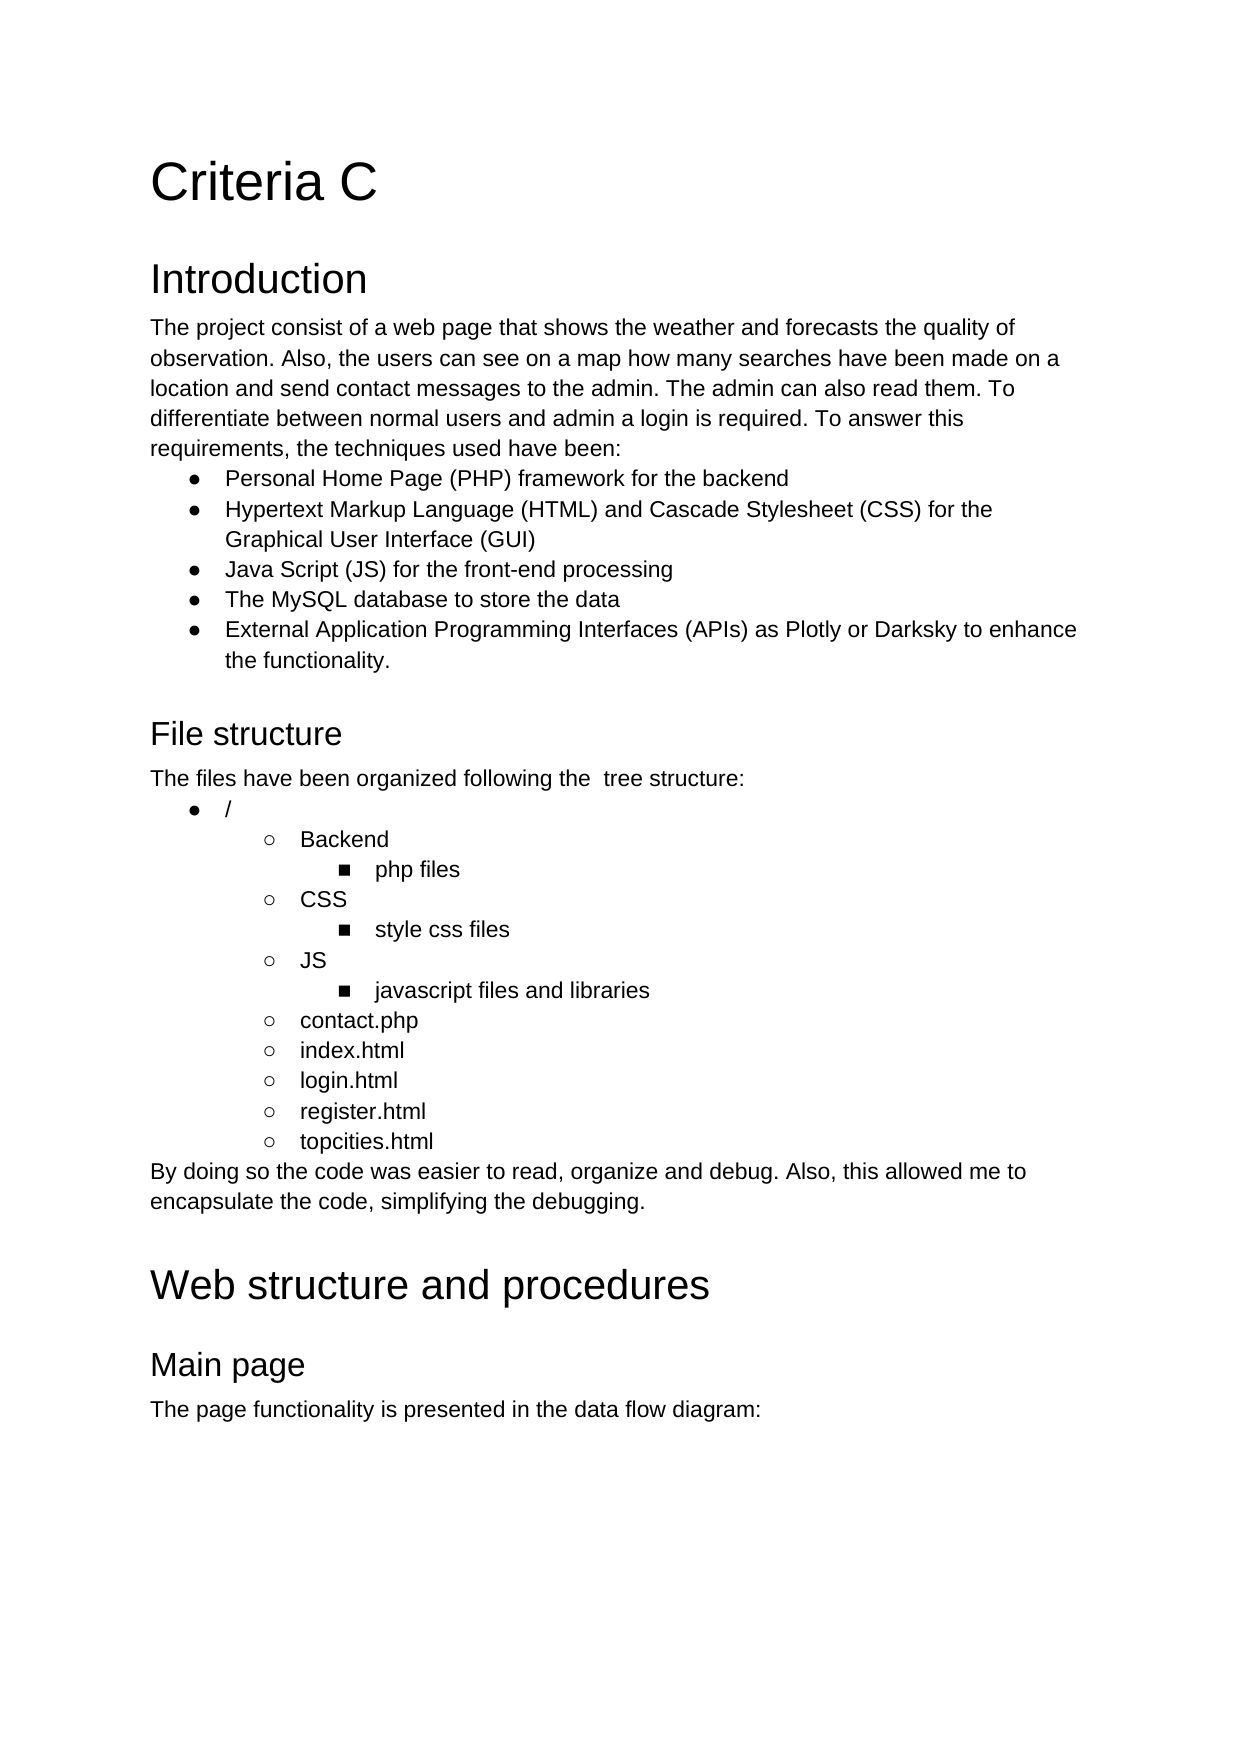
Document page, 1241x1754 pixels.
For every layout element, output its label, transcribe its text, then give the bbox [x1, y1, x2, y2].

title Criteria C [150, 150, 1090, 212]
list javascript files and libraries [337, 977, 1090, 1003]
list / [187, 796, 1090, 822]
list Java Script (JS) for the front-end processing [187, 556, 1090, 582]
list JS [262, 947, 1090, 973]
text The files have been organized following the tree structure: [150, 765, 1090, 792]
list Backend [262, 826, 1090, 852]
list style css files [337, 916, 1090, 943]
subtitle File structure [150, 714, 1090, 753]
list Hypertext Markup Language (HTML) and Cascade Stylesheet (CSS) for the Graphical User Interface (GUI) [187, 496, 1090, 552]
list CSS [262, 886, 1090, 912]
text The page functionality is presented in the data flow diagram: [150, 1396, 1090, 1423]
list contact.php [262, 1007, 1090, 1033]
text By doing so the code was easier to read, organize and debug. Also, this allowed me to encapsulate the code, simplifying the debugging. [150, 1158, 1090, 1214]
subtitle Web structure and procedures [150, 1260, 1090, 1308]
text The project consist of a web page that shows the weather and forecasts the quality of observation. Also, the users can see on a map how many searches have been made on a location and send contact messages to the admin. The admin can also read them. To differentiate between normal users and admin a login is required. To answer this requirements, the techniques used have been: [150, 314, 1090, 462]
list index.html [262, 1037, 1090, 1063]
list External Application Programming Interfaces (APIs) as Plotly or Darksky to enhance the functionality. [187, 616, 1090, 673]
list The MySQL database to store the data [187, 586, 1090, 613]
list topcities.html [262, 1128, 1090, 1154]
subtitle Main page [150, 1346, 1090, 1384]
list Personal Home Page (PHP) framework for the backend [187, 465, 1090, 492]
list login.html [262, 1067, 1090, 1094]
subtitle Introduction [150, 254, 1090, 302]
list register.html [262, 1098, 1090, 1124]
list php files [337, 856, 1090, 882]
